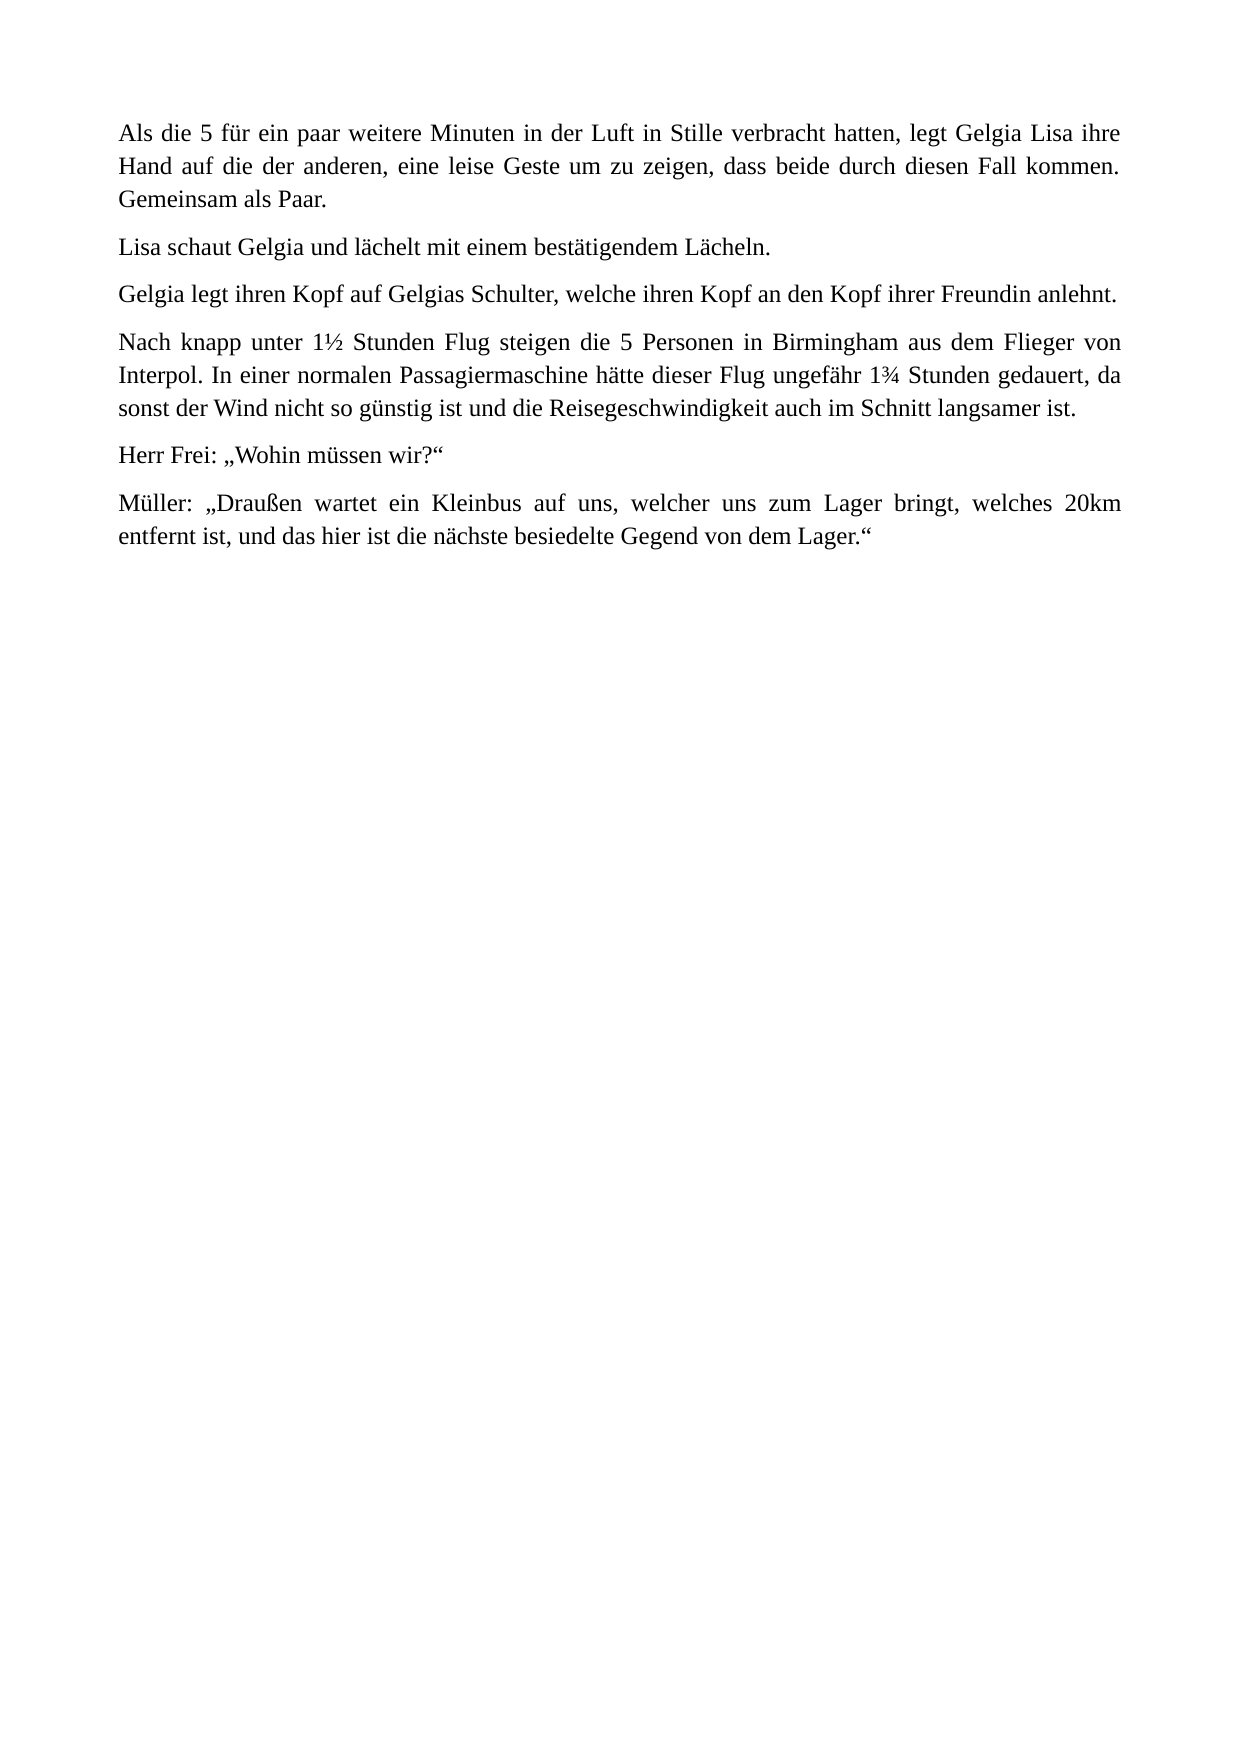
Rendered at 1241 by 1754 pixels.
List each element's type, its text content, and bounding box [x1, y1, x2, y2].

text Herr Frei: „Wohin müssen wir?“ [118, 441, 1122, 469]
text Als die 5 für ein paar weitere Minuten in der Luft in Stille verbracht hatten, legt Gelgia Lisa ihre Hand auf die der anderen, eine leise Geste um zu zeigen, dass beide durch diesen Fall kommen. Gemeinsam als Paar. [118, 118, 1122, 213]
text Gelgia legt ihren Kopf auf Gelgias Schulter, welche ihren Kopf an den Kopf ihrer Freundin anlehnt. [118, 279, 1122, 308]
text Nach knapp unter 1½ Stunden Flug steigen die 5 Personen in Birmingham aus dem Flieger von Interpol. In einer normalen Passagiermaschine hätte dieser Flug ungefähr 1¾ Stunden gedauert, da sonst der Wind nicht so günstig ist und die Reisegeschwindigkeit auch im Schnitt langsamer ist. [118, 327, 1122, 422]
text Lisa schaut Gelgia und lächelt mit einem bestätigendem Lächeln. [118, 232, 1122, 261]
text Müller: „Draußen wartet ein Kleinbus auf uns, welcher uns zum Lager bringt, welches 20km entfernt ist, und das hier ist die nächste besiedelte Gegend von dem Lager.“ [118, 488, 1122, 550]
